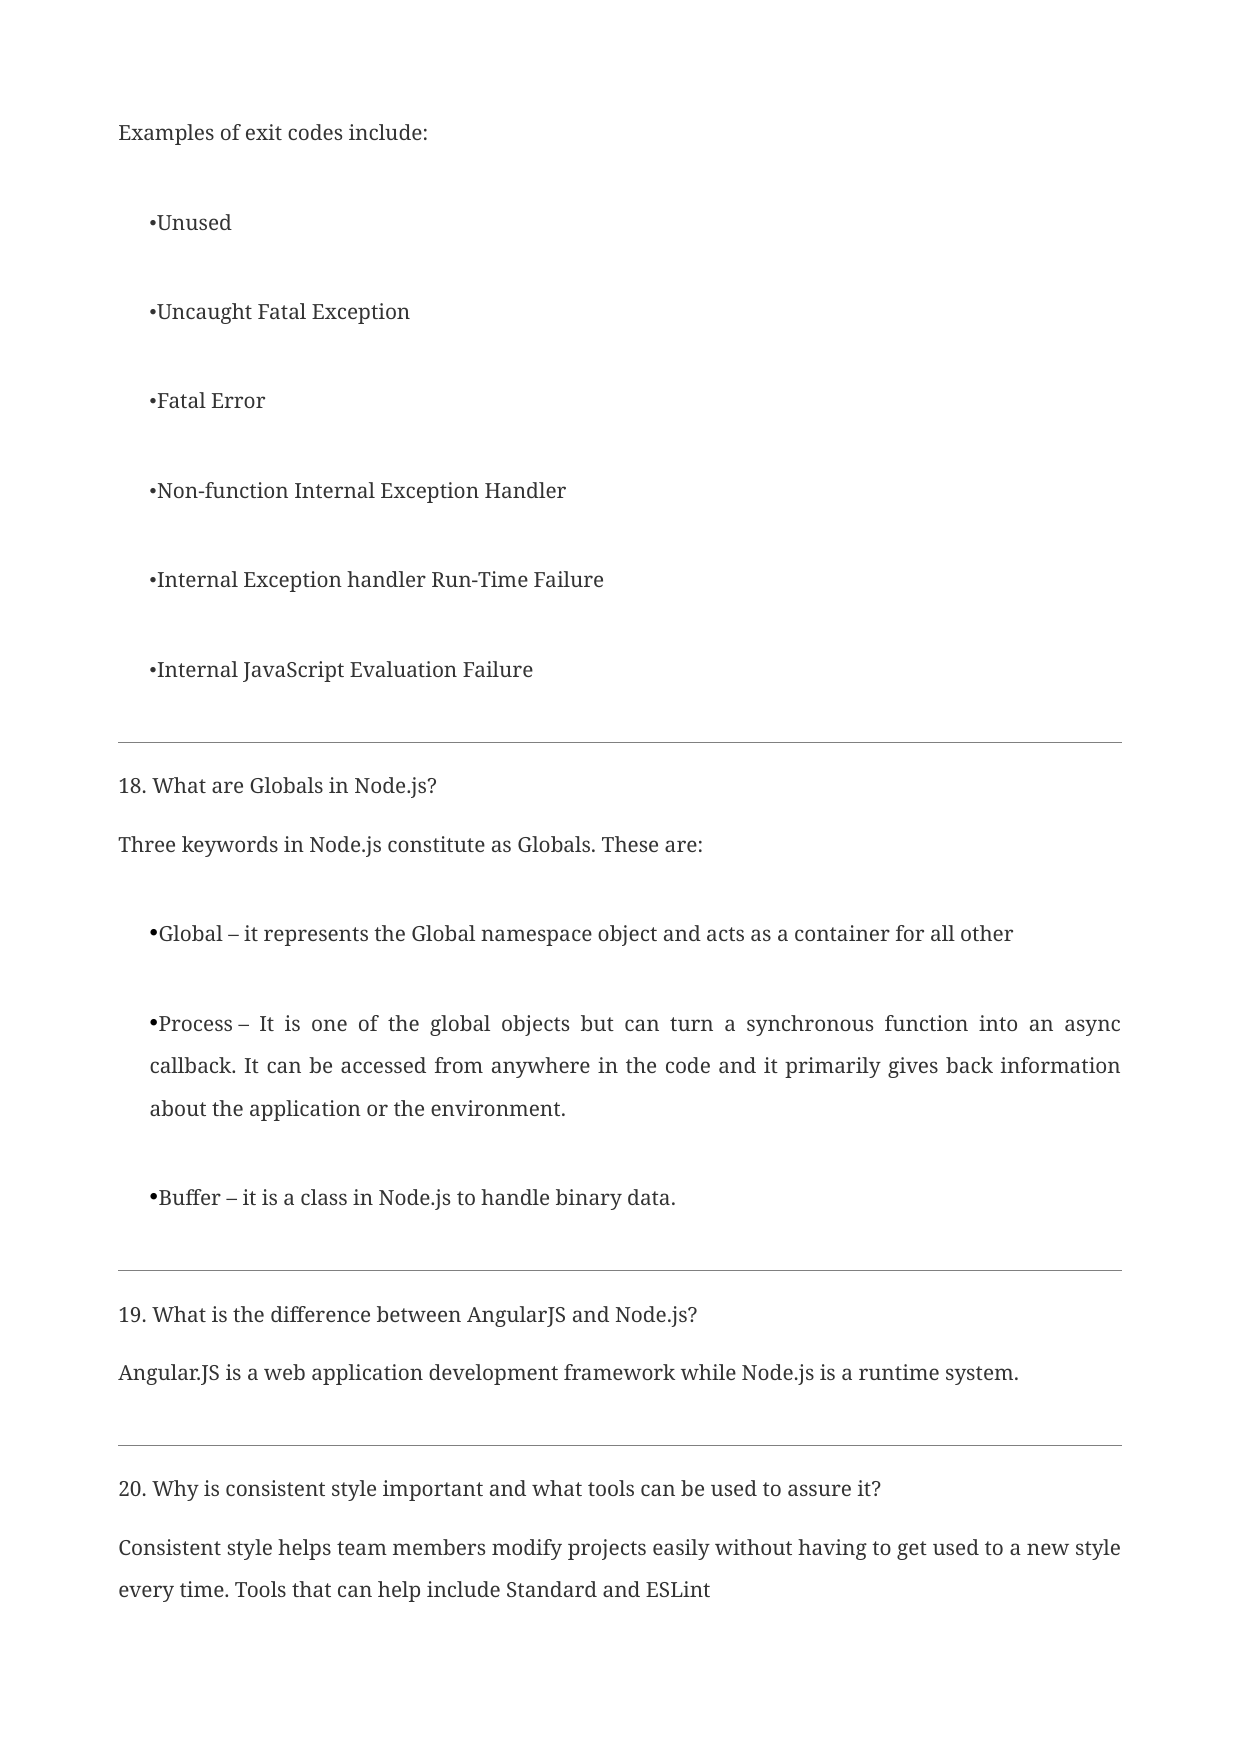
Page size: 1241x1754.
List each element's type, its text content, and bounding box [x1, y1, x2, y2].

list Non-function Internal Exception Handler [149, 476, 1122, 504]
list Fatal Error [149, 387, 1122, 415]
list Unused [149, 208, 1122, 236]
list Uncaught Fatal Exception [149, 297, 1122, 326]
text Three keywords in Node.js constitute as Globals. These are: [118, 830, 1122, 858]
list Global – it represents the Global namespace object and acts as a container for all other [149, 919, 1122, 948]
list Internal Exception handler Run-Time Failure [149, 566, 1122, 594]
list Process – It is one of the global objects but can turn a synchronous function into an async callback. It can be accessed from anywhere in the code and it primarily gives back information about the application or the environment. [149, 1009, 1122, 1122]
text 18. What are Globals in Node.js? [118, 771, 1122, 800]
list Internal JavaScript Evaluation Failure [149, 655, 1122, 683]
text 19. What is the difference between AngularJS and Node.js? [118, 1300, 1122, 1328]
text Angular.JS is a web application development framework while Node.js is a runtime system. [118, 1358, 1122, 1386]
text Consistent style helps team members modify projects easily without having to get used to a new style every time. Tools that can help include Standard and ESLint [118, 1533, 1122, 1604]
list Buffer – it is a class in Node.js to handle binary data. [149, 1183, 1122, 1212]
text Examples of exit codes include: [118, 118, 1122, 147]
text 20. Why is consistent style important and what tools can be used to assure it? [118, 1474, 1122, 1503]
